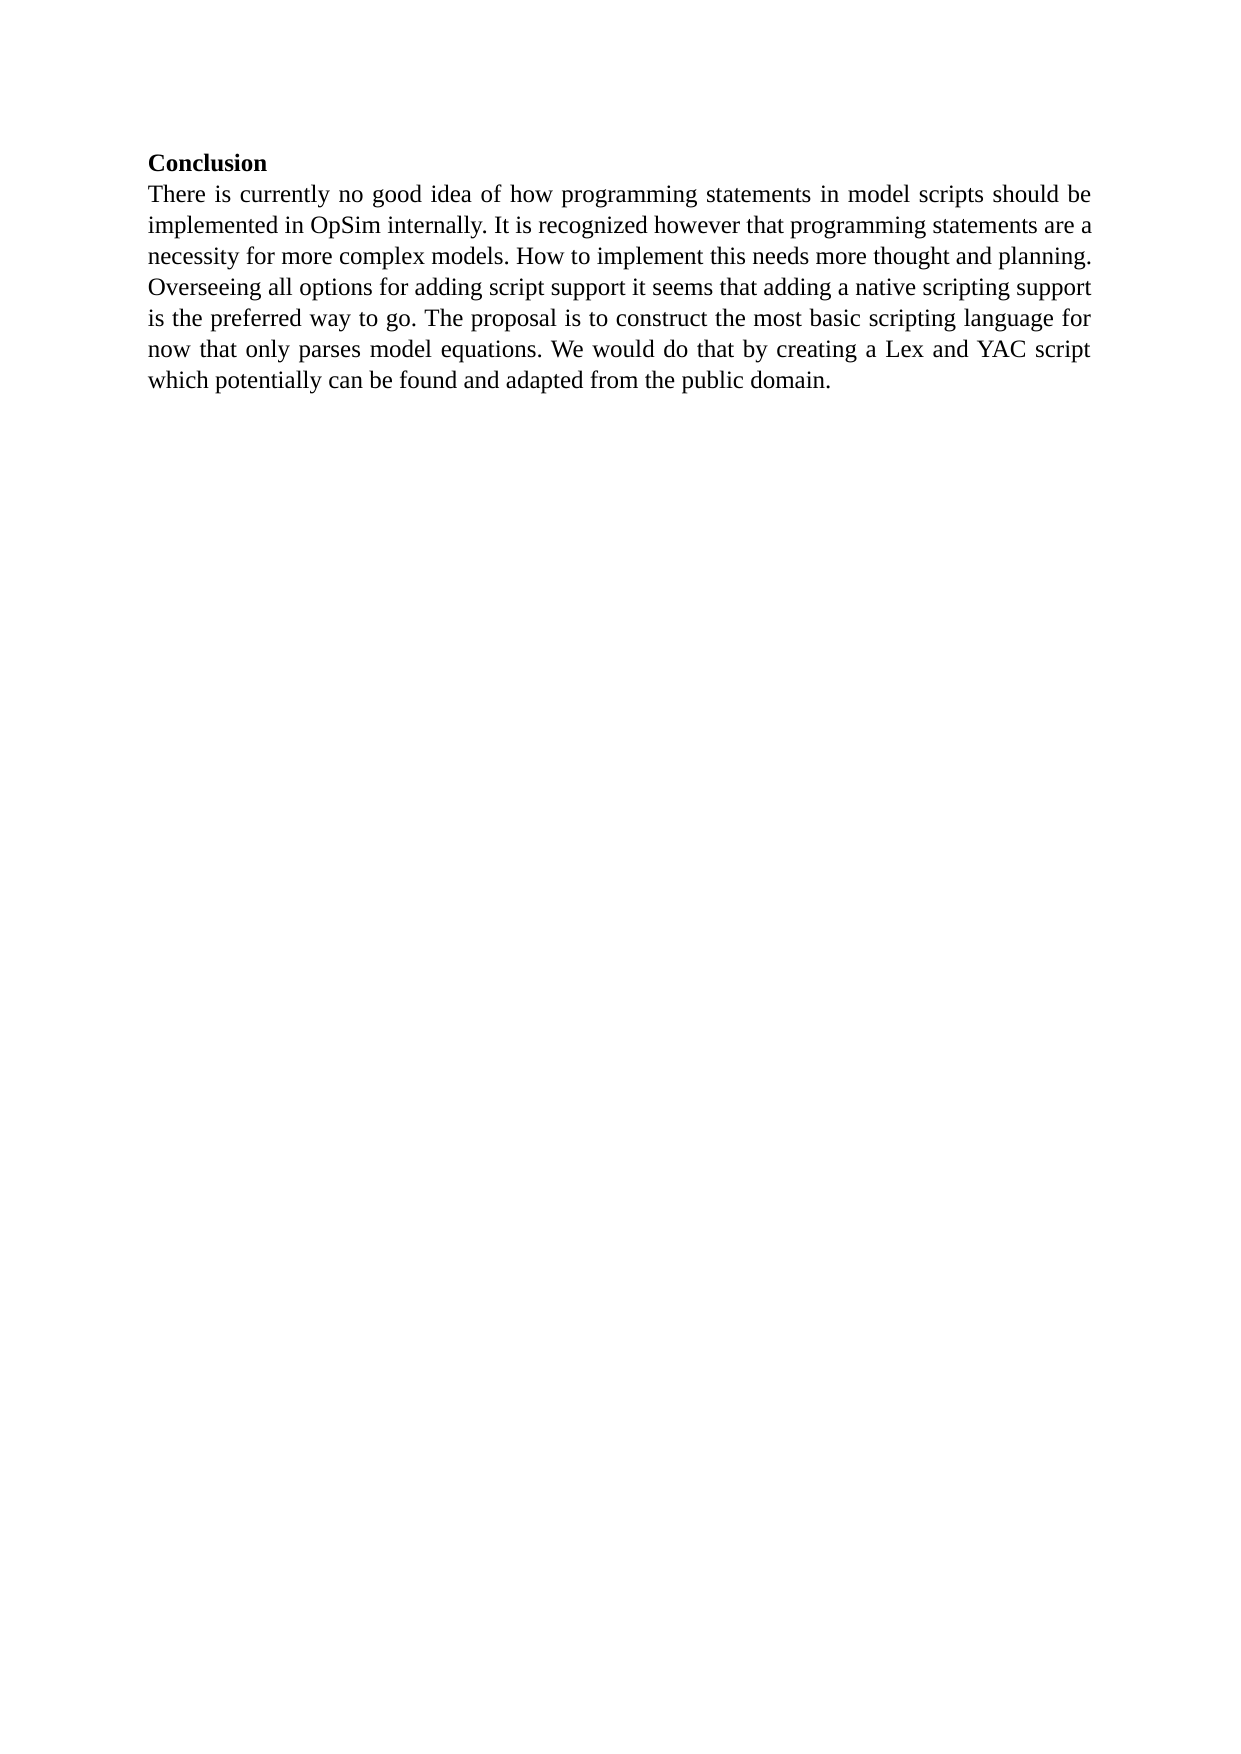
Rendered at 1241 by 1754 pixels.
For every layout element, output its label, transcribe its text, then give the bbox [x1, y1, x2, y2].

text There is currently no good idea of how programming statements in model scripts should be implemented in OpSim internally. It is recognized however that programming statements are a necessity for more complex models. How to implement this needs more thought and planning. Overseeing all options for adding script support it seems that adding a native scripting support is the preferred way to go. The proposal is to construct the most basic scripting language for now that only parses model equations. We would do that by creating a Lex and YAC script which potentially can be found and adapted from the public domain. [148, 179, 1093, 394]
subtitle Conclusion [148, 148, 1093, 176]
